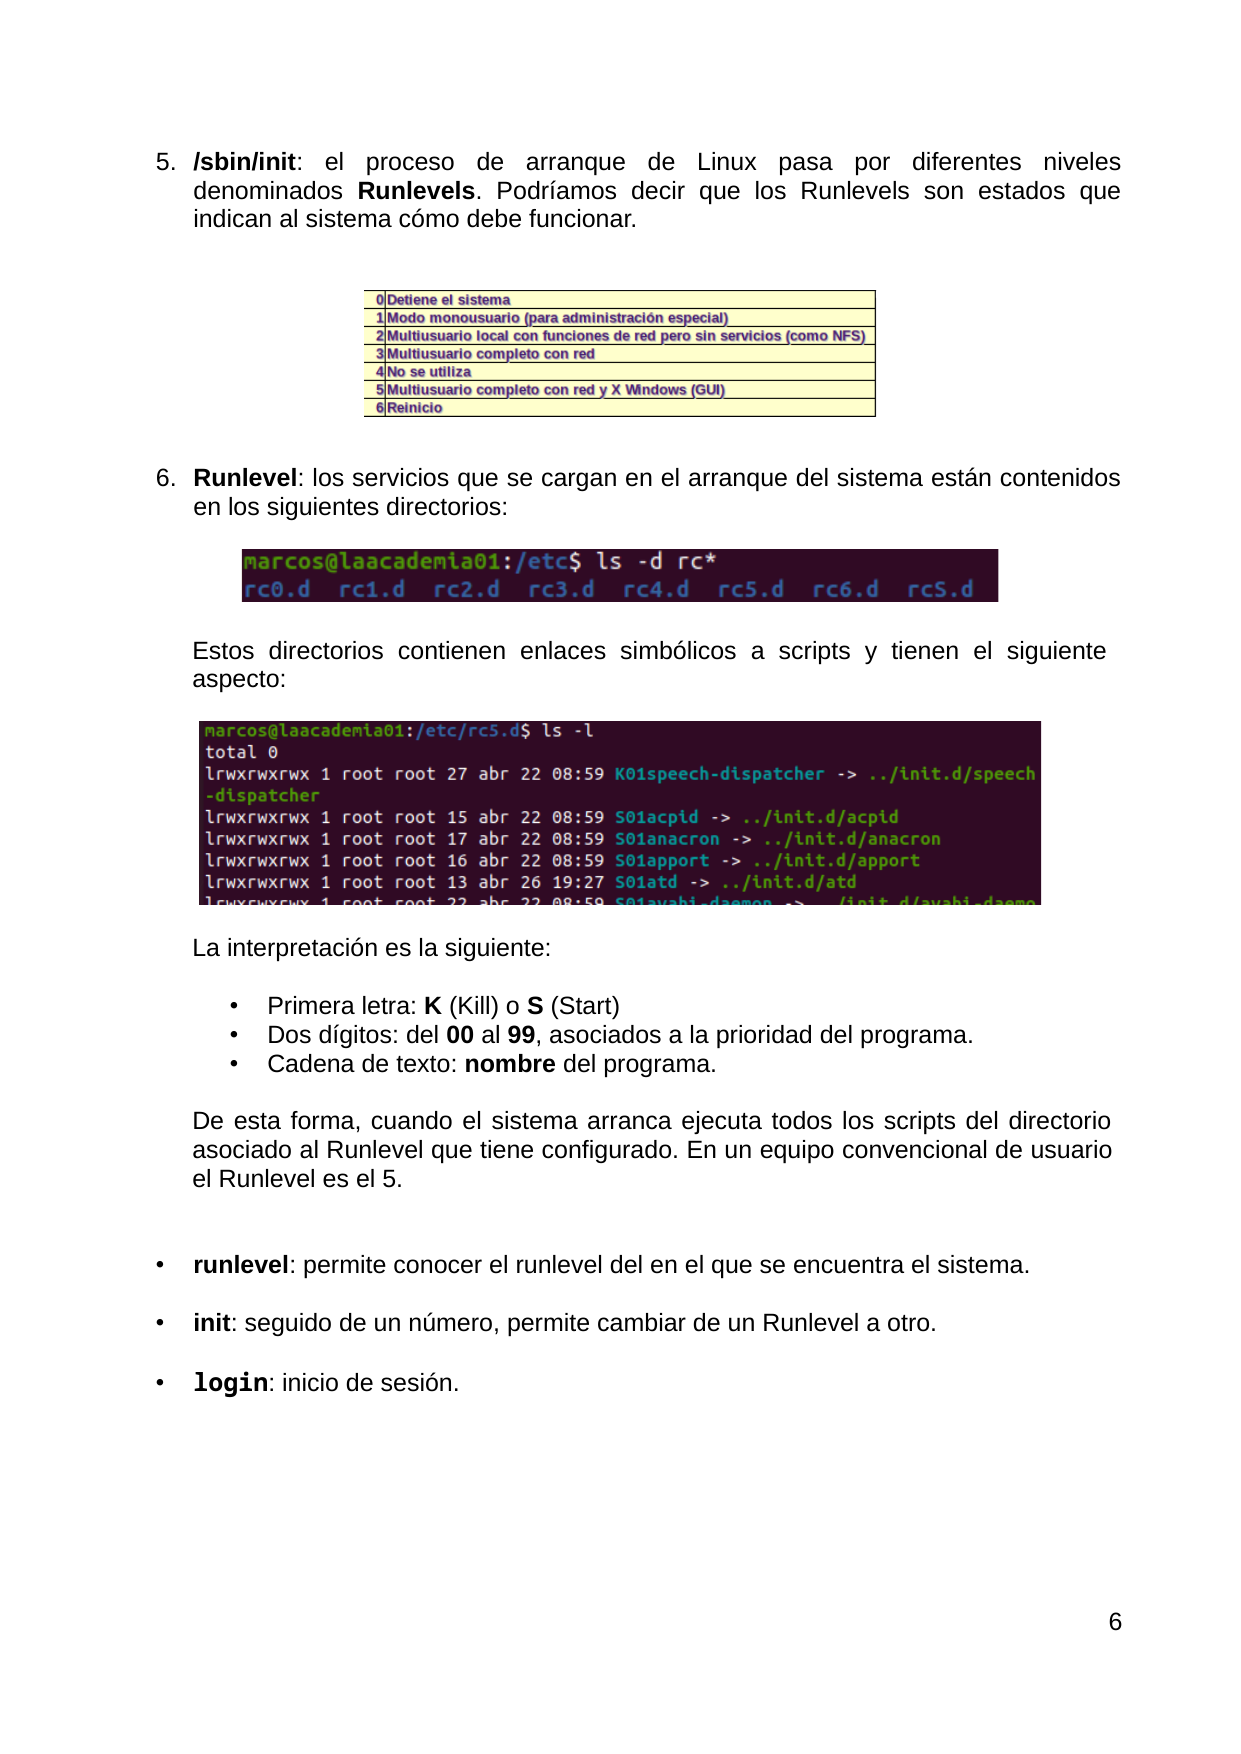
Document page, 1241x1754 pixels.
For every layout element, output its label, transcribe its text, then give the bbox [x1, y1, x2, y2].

list Dos dígitos: del 00 al 99, asociados a la prioridad del programa. [229, 1020, 1122, 1048]
text De esta forma, cuando el sistema arranca ejecuta todos los scripts del directorio asociado al Runlevel que tiene configurado. En un equipo convencional de usuario el Runlevel es el 5. [118, 1106, 1122, 1192]
list runlevel: permite conocer el runlevel del en el que se encuentra el sistema. [156, 1250, 1122, 1279]
list Runlevel: los servicios que se cargan en el arranque del sistema están contenidos en los siguientes directorios: [156, 463, 1122, 521]
text Estos directorios contienen enlaces simbólicos a scripts y tienen el siguiente aspecto: [118, 636, 1122, 693]
list Cadena de texto: nombre del programa. [229, 1048, 1122, 1077]
picture [241, 549, 999, 602]
list login: inicio de sesión. [156, 1365, 1122, 1399]
list init: seguido de un número, permite cambiar de un Runlevel a otro. [156, 1307, 1122, 1336]
text La interpretación es la siguiente: [118, 933, 1122, 962]
list /sbin/init: el proceso de arranque de Linux pasa por diferentes niveles denominados Runlevels. Podríamos decir que los Runlevels son estados que indican al sistema cómo debe funcionar. [156, 147, 1122, 233]
list Primera letra: K (Kill) o S (Start) [229, 991, 1122, 1020]
picture [364, 290, 877, 417]
picture [199, 721, 1042, 905]
